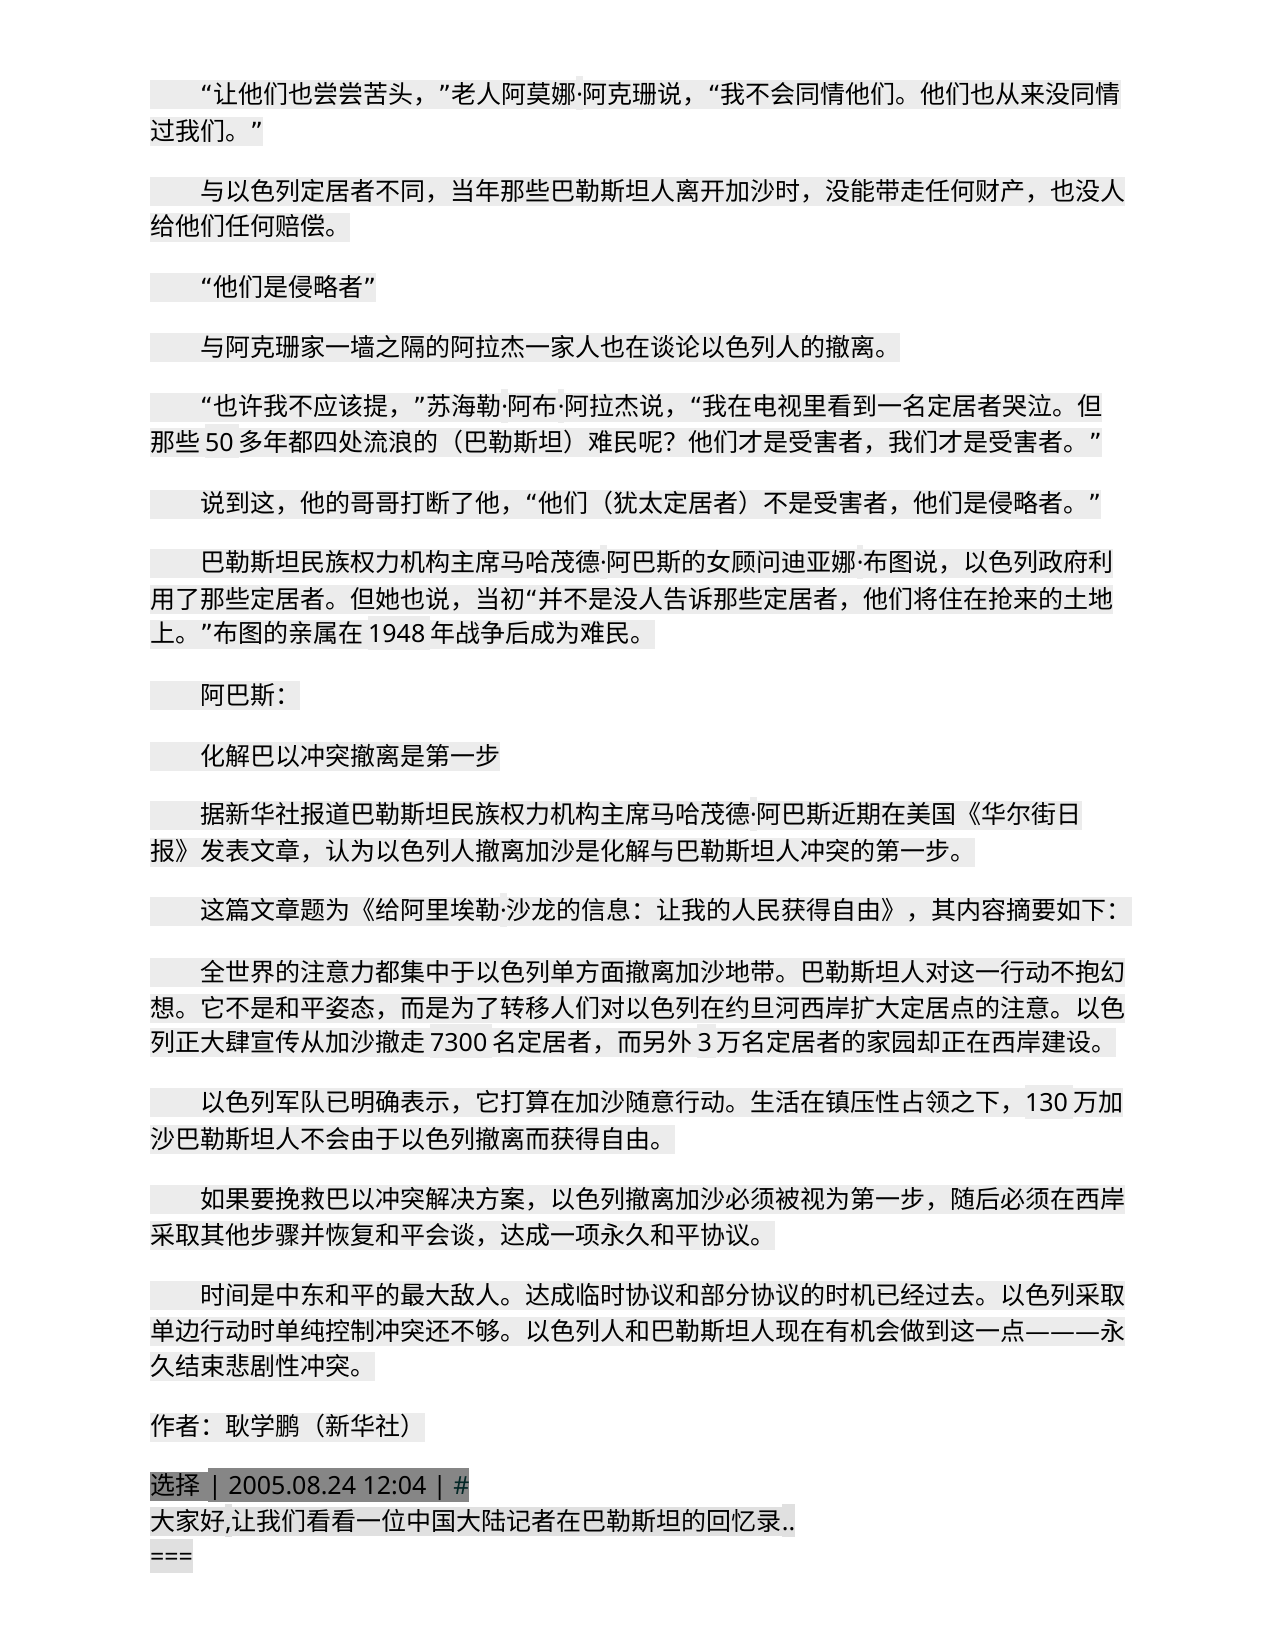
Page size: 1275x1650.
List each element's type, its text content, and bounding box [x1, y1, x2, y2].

text 据新华社报道巴勒斯坦民族权力机构主席马哈茂德·阿巴斯近期在美国《华尔街日报》发表文章，认为以色列人撤离加沙是化解与巴勒斯坦人冲突的第一步。 [150, 796, 1125, 867]
text 与以色列定居者不同，当年那些巴勒斯坦人离开加沙时，没能带走任何财产，也没人给他们任何赔偿。 [150, 171, 1125, 242]
text “他们是侵略者” [150, 267, 1125, 302]
text 全世界的注意力都集中于以色列单方面撤离加沙地带。巴勒斯坦人对这一行动不抱幻想。它不是和平姿态，而是为了转移人们对以色列在约旦河西岸扩大定居点的注意。以色列正大肆宣传从加沙撤走7300名定居者，而另外3万名定居者的家园却正在西岸建设。 [150, 952, 1125, 1058]
text 如果要挽救巴以冲突解决方案，以色列撤离加沙必须被视为第一步，随后必须在西岸采取其他步骤并恢复和平会谈，达成一项永久和平协议。 [150, 1179, 1125, 1250]
text 时间是中东和平的最大敌人。达成临时协议和部分协议的时机已经过去。以色列采取单边行动时单纯控制冲突还不够。以色列人和巴勒斯坦人现在有机会做到这一点———永久结束悲剧性冲突。 [150, 1275, 1125, 1381]
text “也许我不应该提，”苏海勒·阿布·阿拉杰说，“我在电视里看到一名定居者哭泣。但那些50多年都四处流浪的（巴勒斯坦）难民呢？他们才是受害者，我们才是受害者。” [150, 387, 1125, 458]
text 化解巴以冲突撤离是第一步 [150, 735, 1125, 771]
text “让他们也尝尝苦头，”老人阿莫娜·阿克珊说，“我不会同情他们。他们也从来没同情过我们。” [150, 75, 1125, 146]
text 阿巴斯： [150, 675, 1125, 710]
text 说到这，他的哥哥打断了他，“他们（犹太定居者）不是受害者，他们是侵略者。” [150, 483, 1125, 519]
text 与阿克珊家一墙之隔的阿拉杰一家人也在谈论以色列人的撤离。 [150, 327, 1125, 362]
text 巴勒斯坦民族权力机构主席马哈茂德·阿巴斯的女顾问迪亚娜·布图说，以色列政府利用了那些定居者。但她也说，当初“并不是没人告诉那些定居者，他们将住在抢来的土地上。”布图的亲属在1948年战争后成为难民。 [150, 544, 1125, 650]
text 以色列军队已明确表示，它打算在加沙随意行动。生活在镇压性占领之下，130万加沙巴勒斯坦人不会由于以色列撤离而获得自由。 [150, 1083, 1125, 1154]
text 大家好,让我们看看一位中国大陆记者在巴勒斯坦的回忆录.. === [150, 1502, 1125, 1573]
text 作者：耿学鹏（新华社） [150, 1406, 1125, 1442]
text 选择 | 2005.08.24 12:04 | # [150, 1467, 1125, 1502]
text 这篇文章题为《给阿里埃勒·沙龙的信息：让我的人民获得自由》，其内容摘要如下： [150, 892, 1125, 927]
